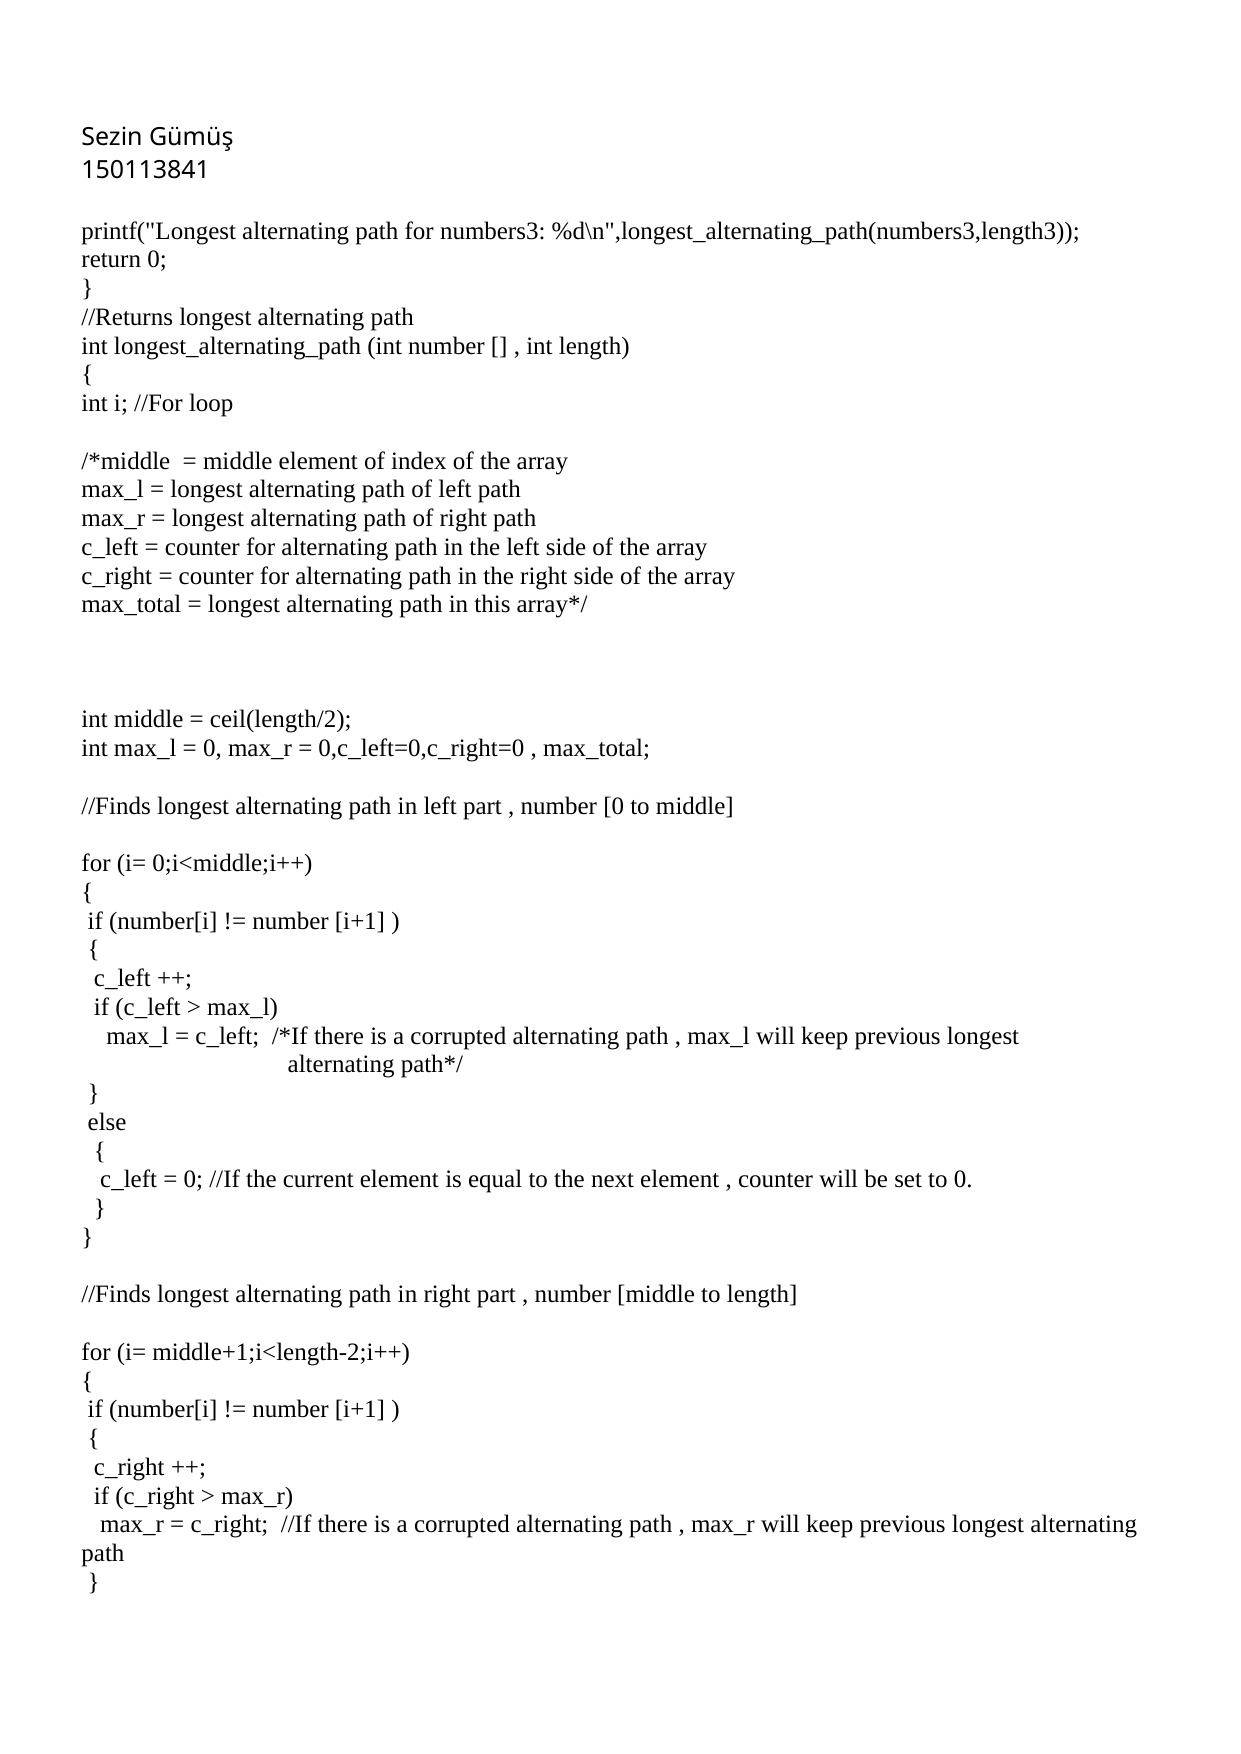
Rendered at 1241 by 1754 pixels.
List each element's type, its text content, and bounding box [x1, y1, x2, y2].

text { [81, 934, 1159, 963]
text } [81, 1222, 1159, 1251]
text max_total = longest alternating path in this array*/ [81, 589, 1159, 618]
text { [81, 877, 1159, 906]
text else [81, 1107, 1159, 1136]
text int max_l = 0, max_r = 0,c_left=0,c_right=0 , max_total; [81, 733, 1159, 762]
text int longest_alternating_path (int number [] , int length) [81, 331, 1159, 359]
text c_left = 0; //If the current element is equal to the next element , counter will be set to 0. [81, 1164, 1159, 1193]
text if (c_left > max_l) [81, 992, 1159, 1021]
text max_l = longest alternating path of left path [81, 474, 1159, 503]
text return 0; [81, 244, 1159, 273]
text } [81, 1078, 1159, 1107]
text { [81, 1366, 1159, 1394]
text if (number[i] != number [i+1] ) [81, 1394, 1159, 1423]
text if (c_right > max_r) [81, 1481, 1159, 1509]
text printf("Longest alternating path for numbers3: %d\n",longest_alternating_path(numbers3,length3)); [81, 216, 1159, 244]
text //Finds longest alternating path in right part , number [middle to length] [81, 1279, 1159, 1308]
text /*middle = middle element of index of the array [81, 446, 1159, 474]
text if (number[i] != number [i+1] ) [81, 906, 1159, 934]
text c_right ++; [81, 1452, 1159, 1481]
text { [81, 1423, 1159, 1452]
text alternating path*/ [81, 1049, 1159, 1078]
text } [81, 1193, 1159, 1222]
text max_l = c_left; /*If there is a corrupted alternating path , max_l will keep previous longest [81, 1021, 1159, 1049]
text //Finds longest alternating path in left part , number [0 to middle] [81, 791, 1159, 819]
text int i; //For loop [81, 388, 1159, 417]
text //Returns longest alternating path [81, 302, 1159, 331]
text c_left ++; [81, 963, 1159, 992]
text } [81, 273, 1159, 302]
text { [81, 1136, 1159, 1164]
text max_r = c_right; //If there is a corrupted alternating path , max_r will keep previous longest alternating path [81, 1509, 1159, 1567]
text for (i= middle+1;i<length-2;i++) [81, 1337, 1159, 1366]
text for (i= 0;i<middle;i++) [81, 848, 1159, 877]
text max_r = longest alternating path of right path [81, 503, 1159, 532]
text } [81, 1567, 1159, 1596]
text c_right = counter for alternating path in the right side of the array [81, 561, 1159, 589]
text { [81, 359, 1159, 388]
text int middle = ceil(length/2); [81, 704, 1159, 733]
text c_left = counter for alternating path in the left side of the array [81, 532, 1159, 561]
